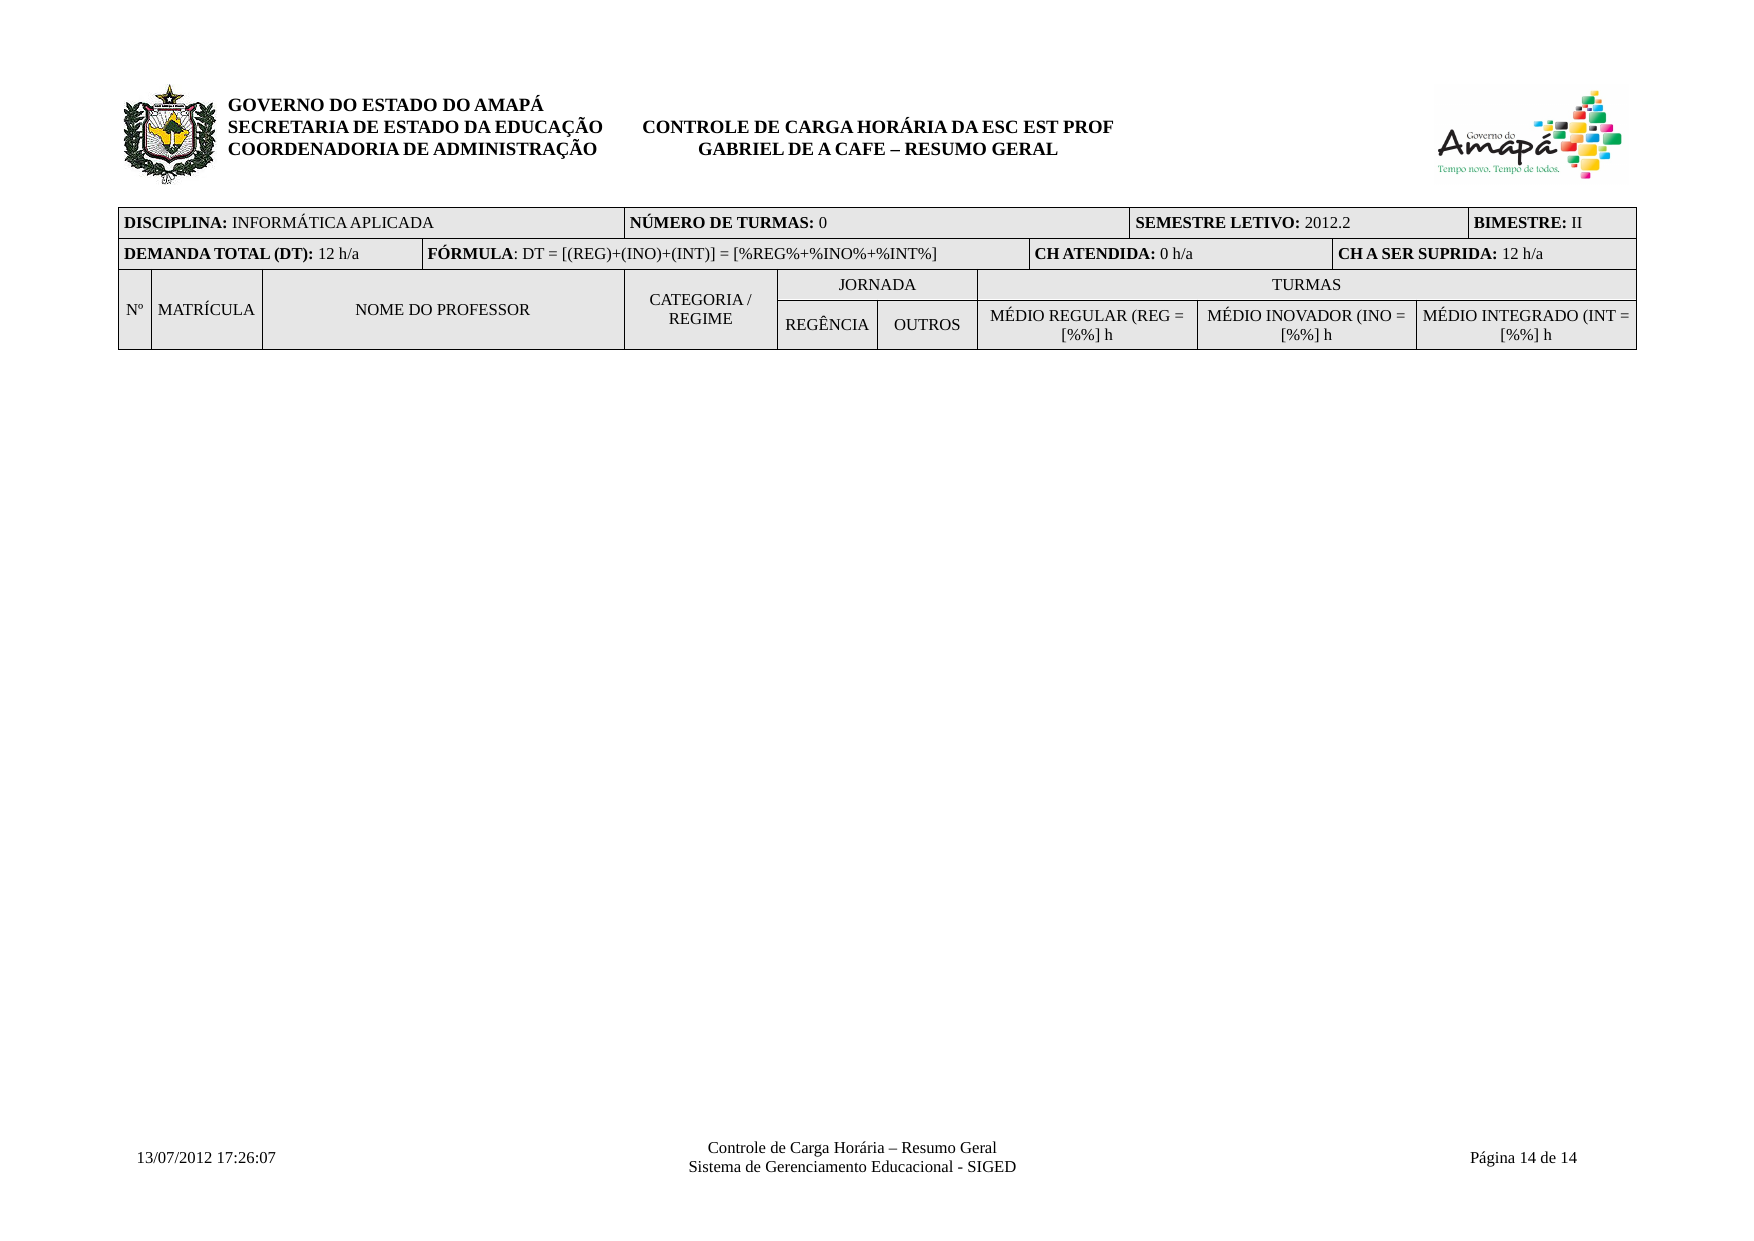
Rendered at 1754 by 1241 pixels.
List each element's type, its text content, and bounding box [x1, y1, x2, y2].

table_cell MÉDIO REGULAR (REG = [%%] h [978, 301, 1197, 349]
table_cell MÉDIO INTEGRADO (INT = [%%] h [1417, 301, 1636, 349]
table_header DISCIPLINA: INFORMÁTICA APLICADA [119, 208, 624, 238]
table_cell MÉDIO INOVADOR (INO = [%%] h [1198, 301, 1416, 349]
table_cell CH ATENDIDA: 0 h/a [1030, 239, 1332, 269]
table_cell CH A SER SUPRIDA: 12 h/a [1333, 239, 1636, 269]
table_cell TURMAS [978, 270, 1636, 299]
table_header SEMESTRE LETIVO: 2012.2 [1130, 208, 1468, 238]
table_cell Nº [119, 270, 151, 349]
table_cell REGÊNCIA [778, 301, 877, 349]
picture [123, 84, 218, 185]
table_cell JORNADA [778, 270, 977, 299]
picture [1433, 84, 1629, 185]
table_cell FÓRMULA: DT = [(REG)+(INO)+(INT)] = [%REG%+%INO%+%INT%] [423, 239, 1029, 269]
table_cell MATRÍCULA [152, 270, 262, 349]
table_cell CATEGORIA / REGIME [625, 270, 777, 349]
table_header BIMESTRE: II [1469, 208, 1636, 238]
table_cell NOME DO PROFESSOR [263, 270, 624, 349]
table_cell DEMANDA TOTAL (DT): 12 h/a [119, 239, 422, 269]
table_header NÚMERO DE TURMAS: 0 [625, 208, 1129, 238]
table_cell OUTROS [878, 301, 977, 349]
